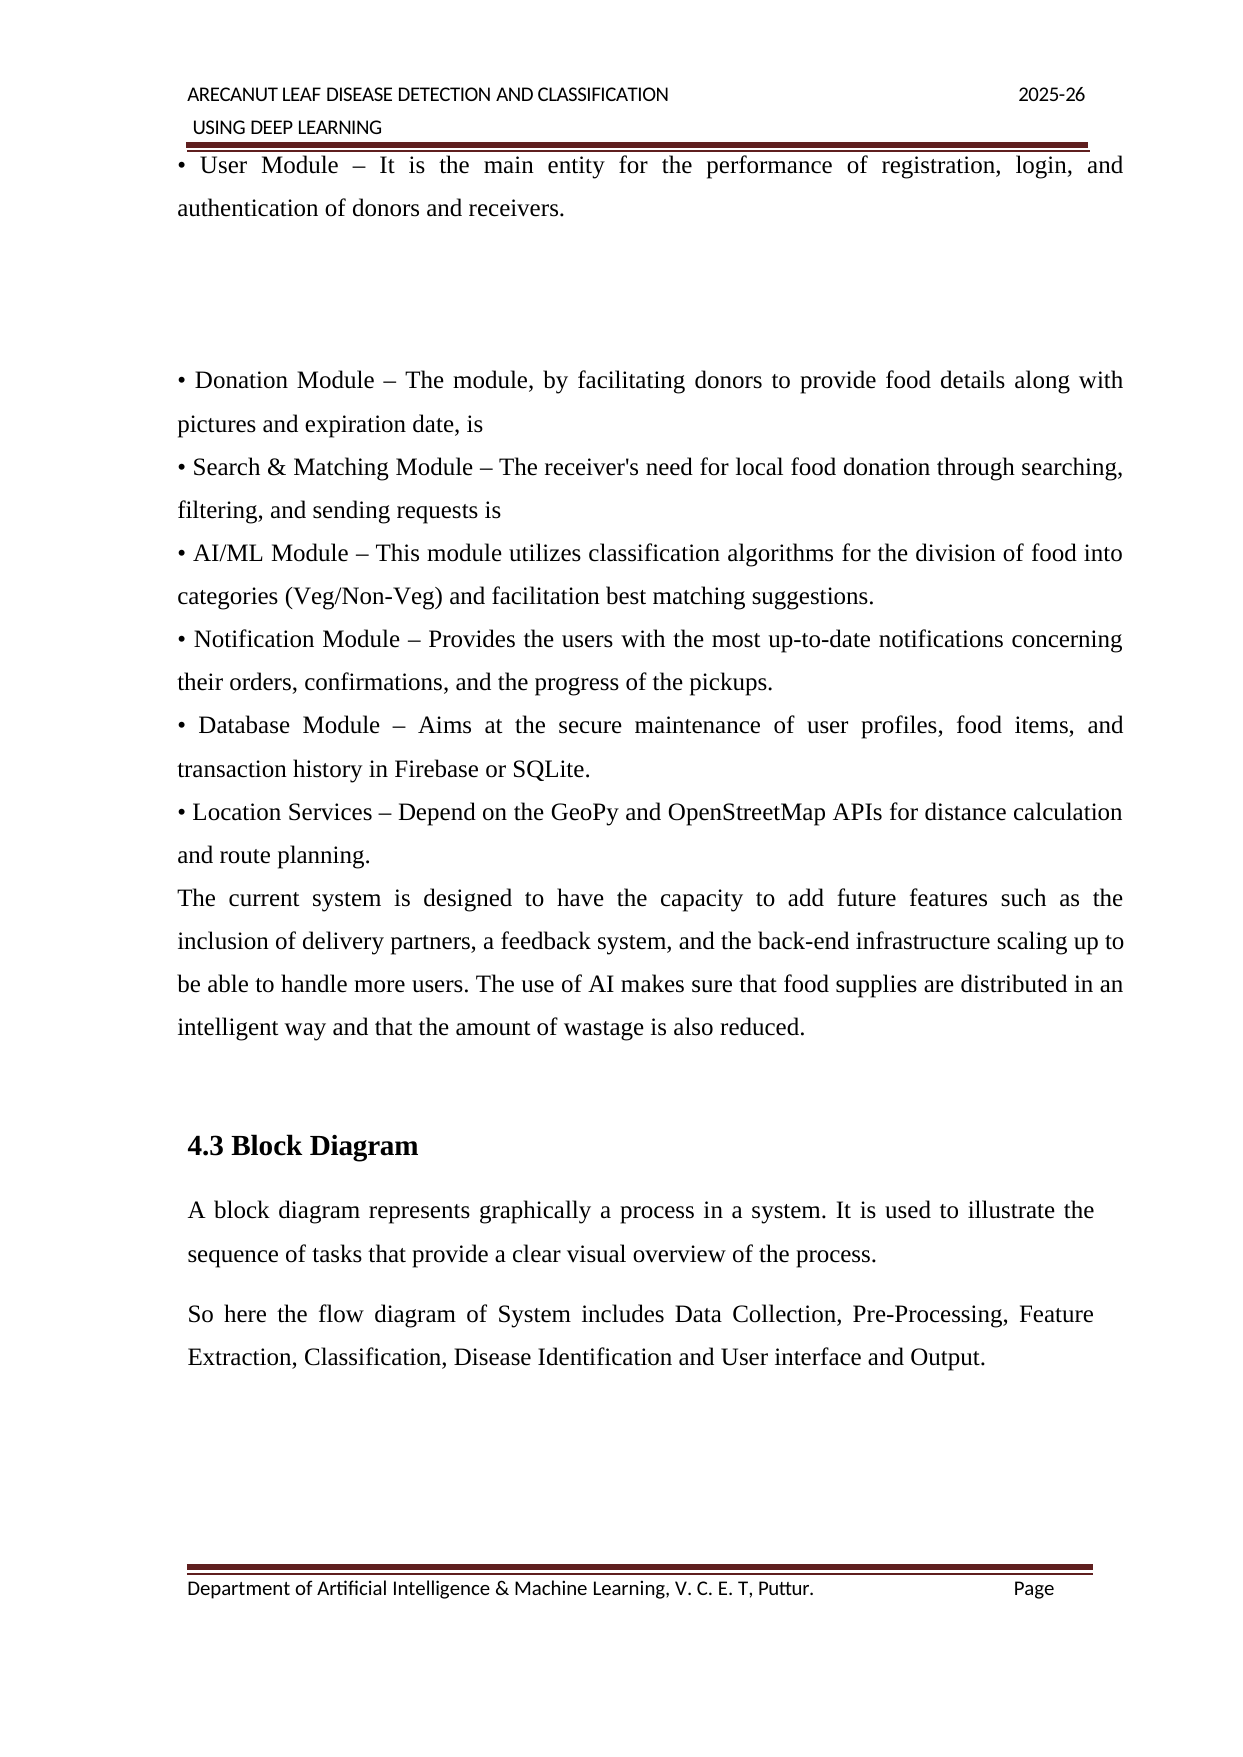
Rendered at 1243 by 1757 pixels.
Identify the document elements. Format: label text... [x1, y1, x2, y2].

text • Donation Module – The module, by facilitating donors to provide food details along with pictures and expiration date, is [177, 366, 1125, 437]
text • Location Services – Depend on the GeoPy and OpenStreetMap APIs for distance calculation and route planning. [177, 797, 1125, 869]
text So here the flow diagram of System includes Data Collection, Pre-Processing, Feature Extraction, Classification, Disease Identification and User interface and Output. [187, 1299, 1095, 1371]
subtitle Block Diagram [187, 1128, 1125, 1162]
text The current system is designed to have the capacity to add future features such as the inclusion of delivery partners, a feedback system, and the back-end infrastructure scaling up to be able to handle more users. The use of AI makes sure that food supplies are distributed in an intelligent way and that the amount of wastage is also ​‍​‌‍​‍‌​‍​‌‍​‍‌reduced. [177, 883, 1125, 1041]
text • User Module – It is the main entity for the performance of registration, login, and authentication of donors and receivers. [177, 150, 1125, 222]
text • Notification Module – Provides the users with the most up-to-date notifications concerning their orders, confirmations, and the progress of the pickups. [177, 624, 1125, 696]
text • AI/ML Module – This module utilizes classification algorithms for the division of food into categories (Veg/Non-Veg) and facilitation best matching suggestions. [177, 538, 1125, 610]
text • Database Module – Aims at the secure maintenance of user profiles, food items, and transaction history in Firebase or SQLite. [177, 711, 1125, 782]
text • Search & Matching Module – The receiver's need for local food donation through searching, filtering, and sending requests is [177, 452, 1125, 524]
text A block diagram represents graphically a process in a system. It is used to illustrate the sequence of tasks that provide a clear visual overview of the process. [187, 1196, 1095, 1267]
